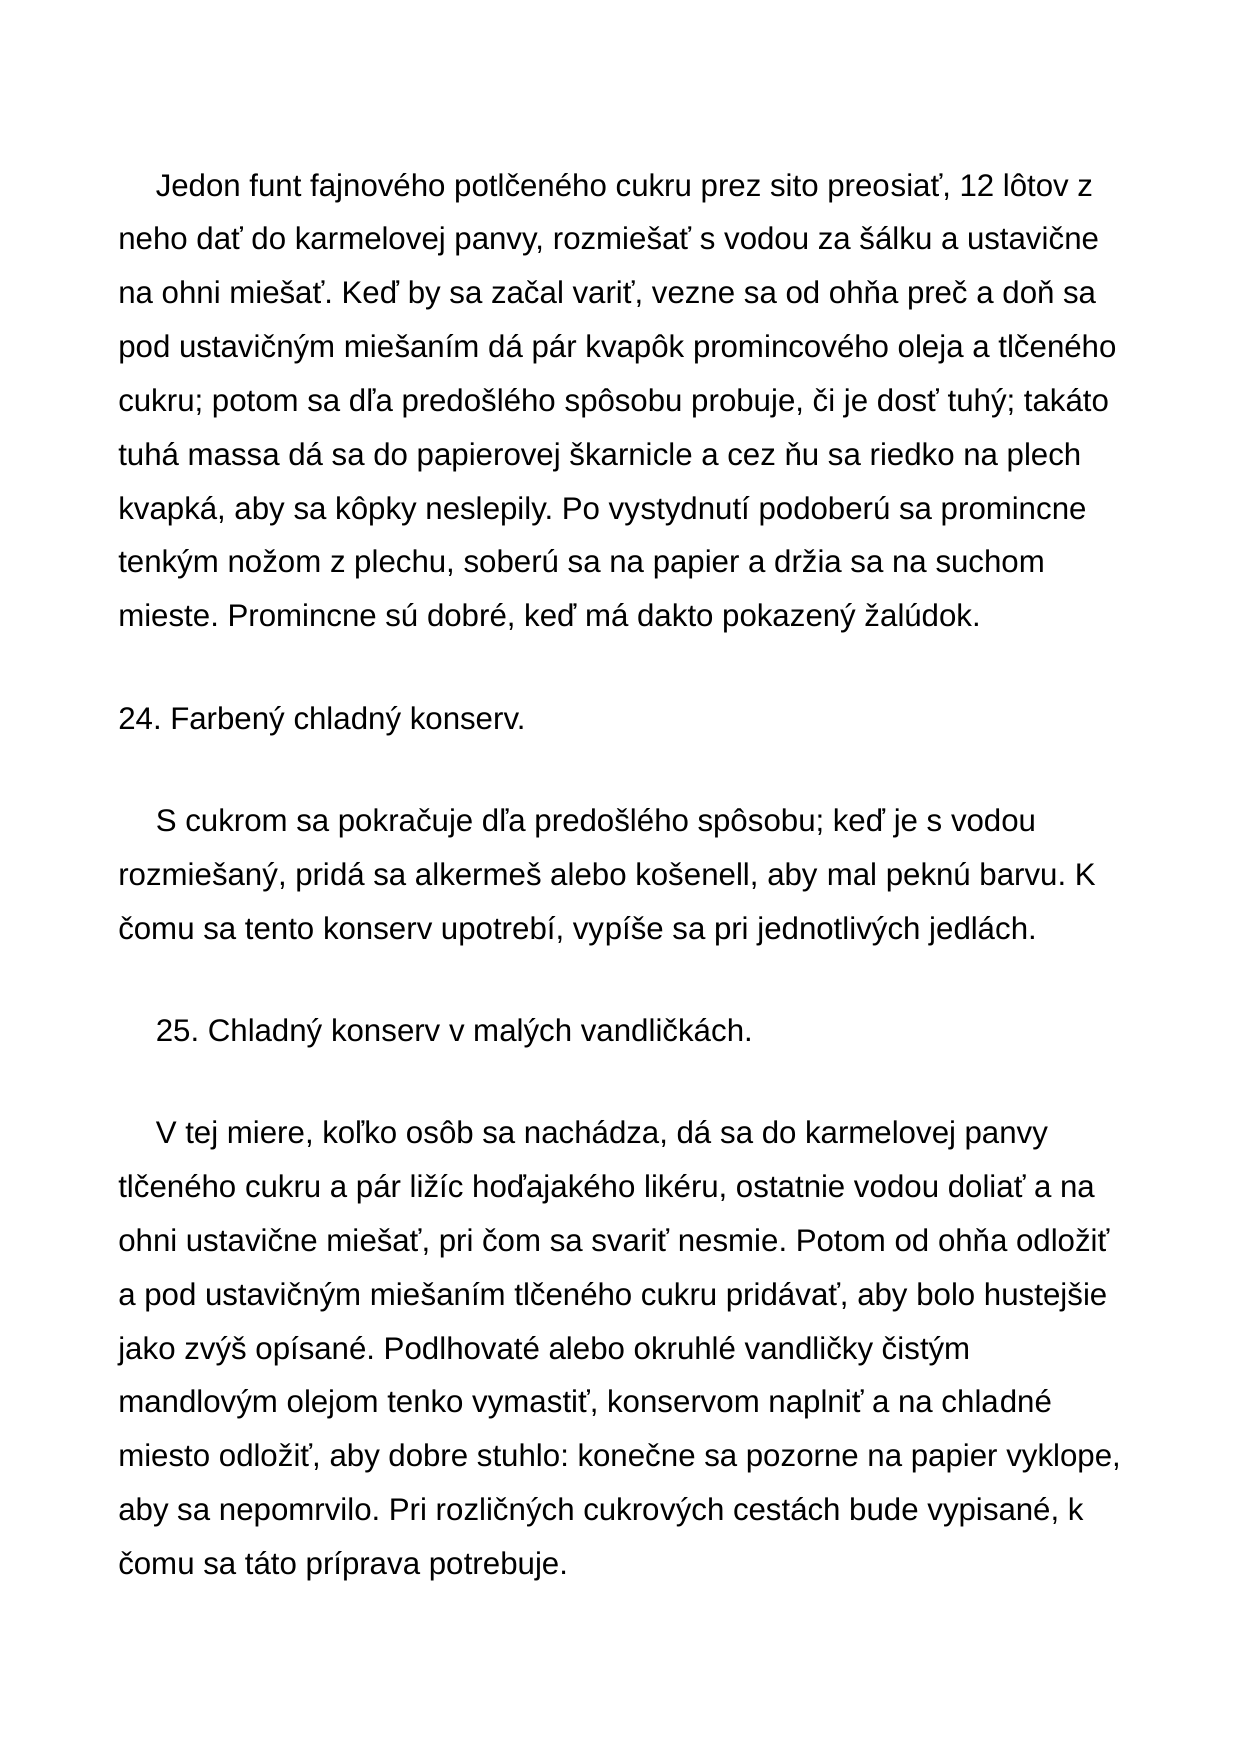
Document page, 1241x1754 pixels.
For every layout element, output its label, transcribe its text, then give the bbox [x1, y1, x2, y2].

text 25. Chladný konserv v malých vandličkách. [118, 1012, 1122, 1048]
text V tej miere, koľko osôb sa nachádza, dá sa do karmelovej panvy tlčeného cukru a pár ližíc hoďajakého likéru, ostatnie vodou doliať a na ohni ustavične miešať, pri čom sa svariť nesmie. Potom od ohňa odložiť a pod ustavičným mie­šaním tlčeného cukru pridávať, aby bolo hustejšie jako zvýš opísané. Podlhovaté alebo okruhlé vandličky čistým mandlovým olejom tenko vymastiť, konservom naplniť a na chla­dné miesto odložiť, aby dobre stuhlo: konečne sa pozorne na papier vyklope, aby sa nepomrvilo. Pri rozličných cukro­vých cestách bude vypisané, k čomu sa táto príprava po­trebuje. [118, 1114, 1122, 1581]
text Jedon funt fajnového potlčeného cukru prez sito preo­siať, 12 lôtov z neho dať do karmelovej panvy, rozmiešať s vodou za šálku a ustavične na ohni miešať. Keď by sa začal variť, vezne sa od ohňa preč a doň sa pod ustavičným mie­šaním dá pár kvapôk promincového oleja a tlčeného cukru; potom sa dľa predošlého spôsobu probuje, či je dosť tuhý; takáto tuhá massa dá sa do papierovej škarnicle a cez ňu sa riedko na plech kvapká, aby sa kôpky neslepily. Po vy­stydnutí podoberú sa promincne tenkým nožom z plechu, soberú sa na papier a držia sa na suchom mieste. Promincne sú dobré, keď má dakto pokazený žalúdok. [118, 167, 1122, 633]
text 24. Farbený chladný konserv. [118, 700, 1122, 736]
text S cukrom sa pokračuje dľa predošlého spôsobu; keď je s vodou rozmiešaný, pridá sa alkermeš alebo košenell, aby mal peknú barvu. K čomu sa tento konserv upotrebí, vy­píše sa pri jednotlivých jedlách. [118, 802, 1122, 946]
